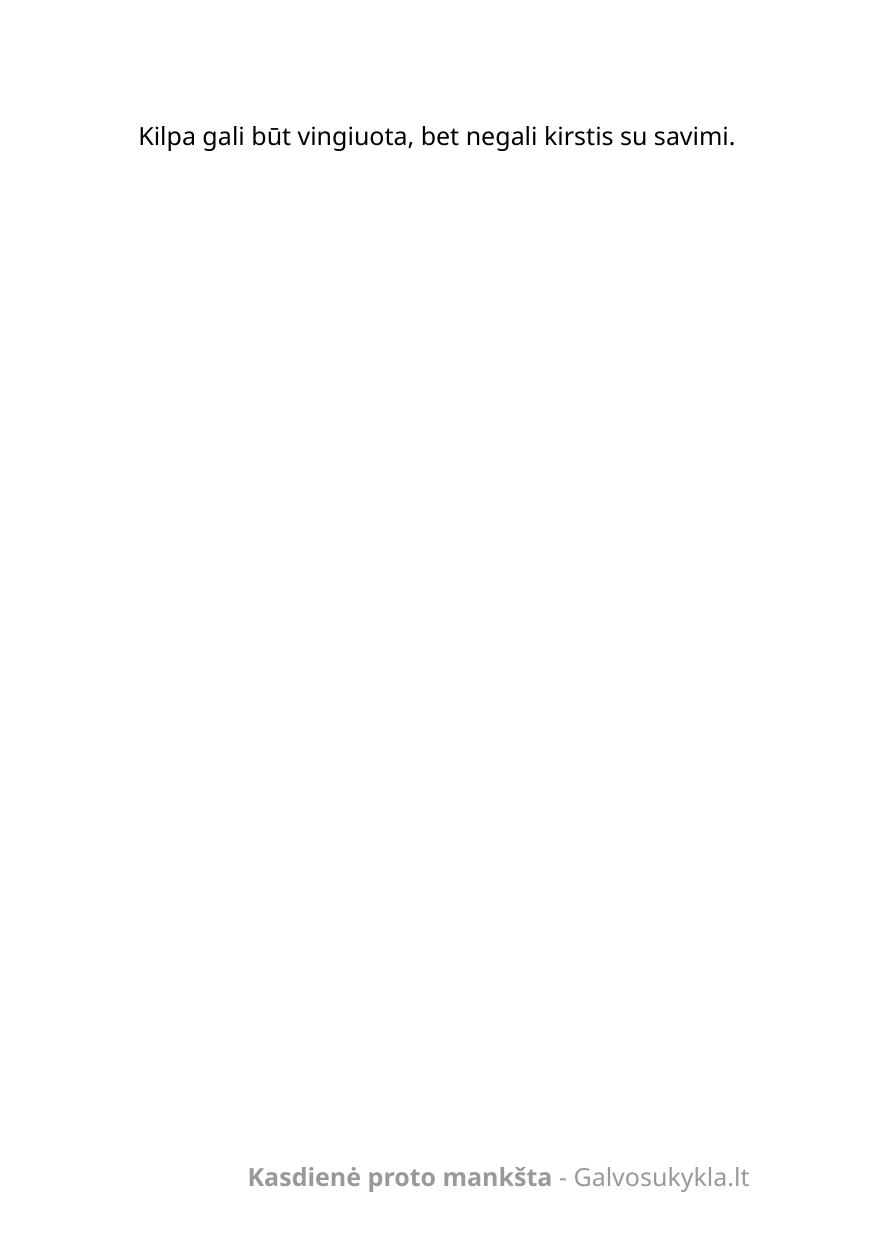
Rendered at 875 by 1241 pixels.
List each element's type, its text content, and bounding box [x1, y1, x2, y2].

text Kilpa gali būt vingiuota, bet negali kirstis su savimi. [118, 118, 756, 152]
